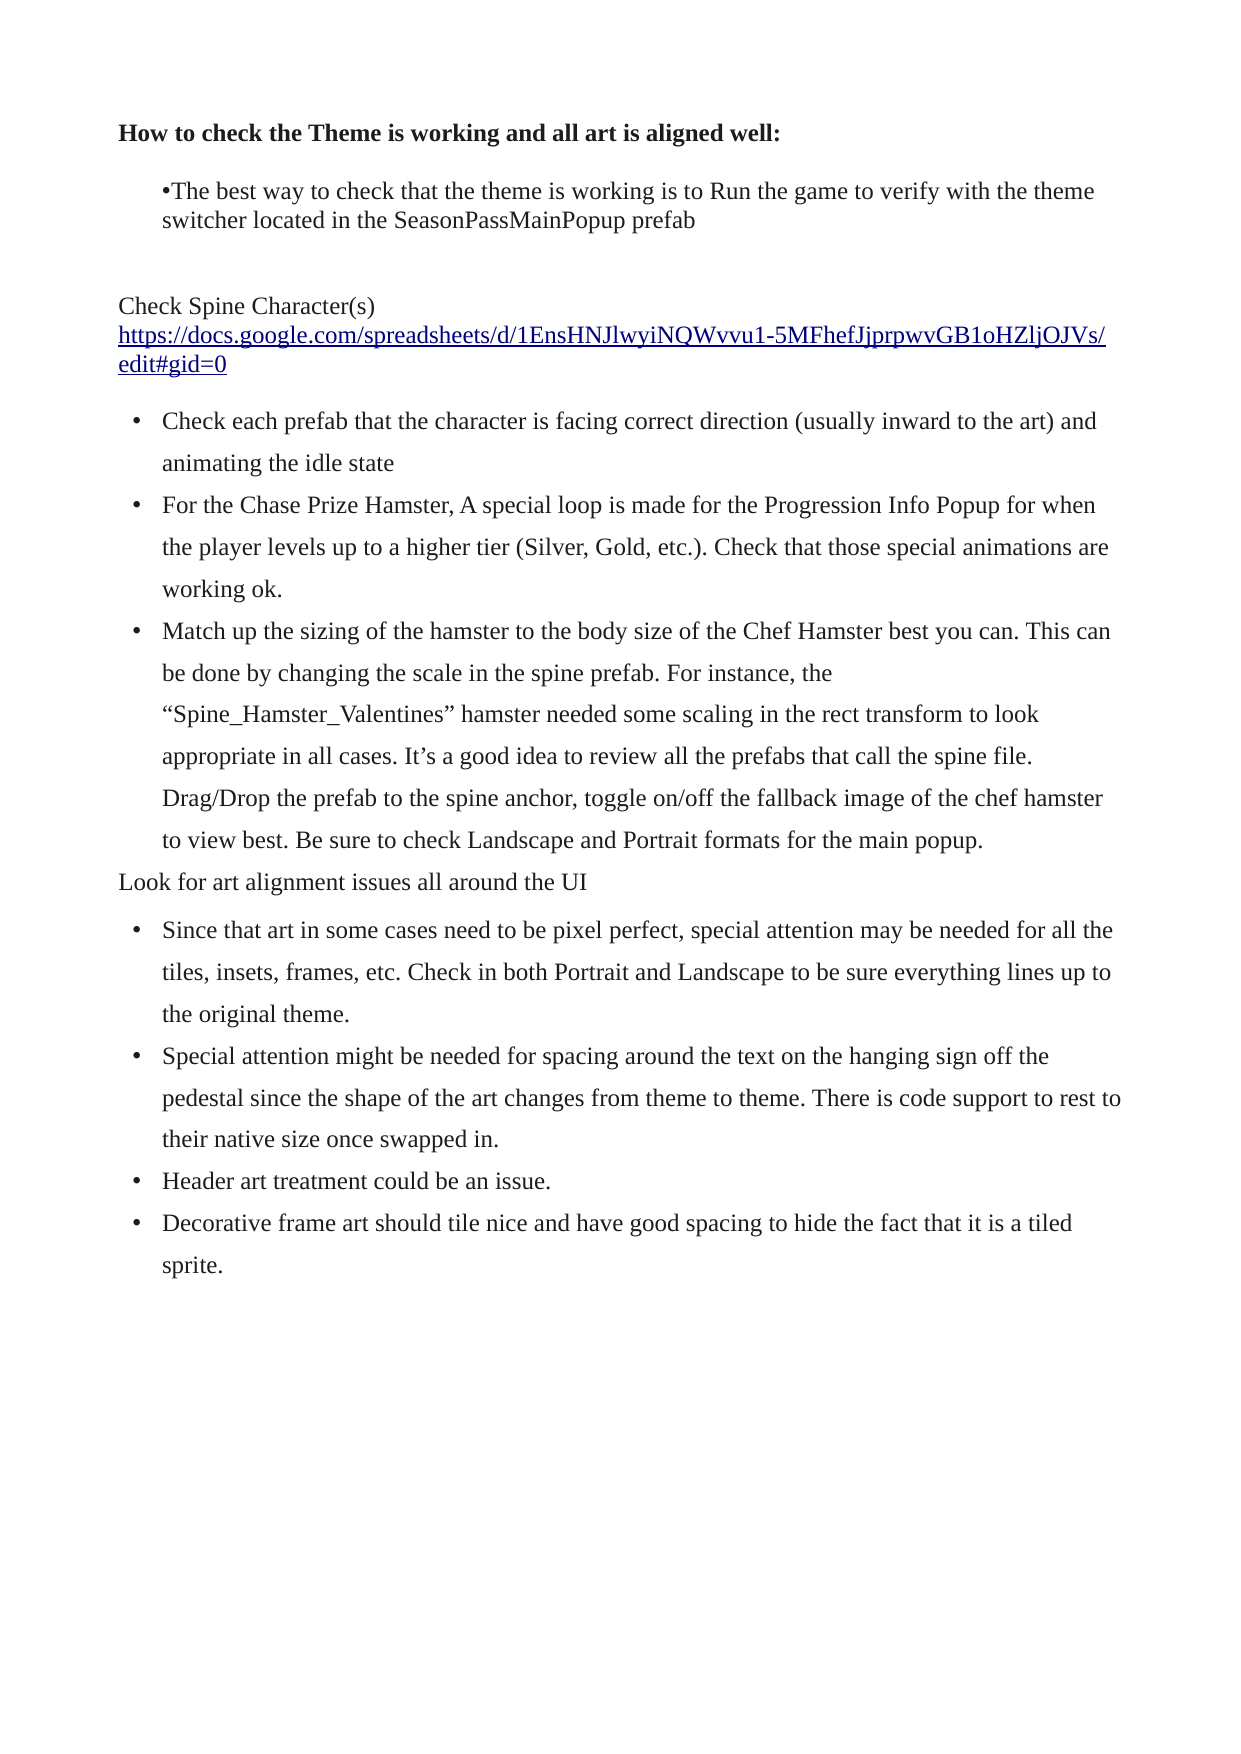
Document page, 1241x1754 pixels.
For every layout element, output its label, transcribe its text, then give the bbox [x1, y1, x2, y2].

list Check each prefab that the character is facing correct direction (usually inward to the art) and animating the idle state [162, 406, 1122, 477]
list Match up the sizing of the hamster to the body size of the Chef Hamster best you can. This can be done by changing the scale in the spine prefab. For instance, the “Spine_Hamster_Valentines” hamster needed some scaling in the rect transform to look appropriate in all cases. It’s a good idea to review all the prefabs that call the spine file. Drag/Drop the prefab to the spine anchor, toggle on/off the fallback image of the chef hamster to view best. Be sure to check Landscape and Portrait formats for the main popup. [162, 616, 1122, 854]
list Decorative frame art should tile nice and have good spacing to hide the fact that it is a tiled sprite. [162, 1208, 1122, 1279]
list Header art treatment could be an issue. [162, 1166, 1122, 1195]
text Check Spine Character(s) [118, 291, 1122, 320]
list Special attention might be needed for spacing around the text on the hanging sign off the pedestal since the shape of the art changes from theme to theme. There is code support to rest to their native size once swapped in. [162, 1041, 1122, 1153]
text How to check the Theme is working and all art is aligned well: [118, 118, 1122, 147]
text https://docs.google.com/spreadsheets/d/1EnsHNJlwyiNQWvvu1-5MFhefJjprpwvGB1oHZljOJVs/edit#gid=0 [118, 320, 1122, 378]
list The best way to check that the theme is working is to Run the game to verify with the theme switcher located in the SeasonPassMainPopup prefab [162, 176, 1122, 234]
list For the Chase Prize Hamster, A special loop is made for the Progression Info Popup for when the player levels up to a higher tier (Silver, Gold, etc.). Check that those special animations are working ok. [162, 490, 1122, 603]
text Look for art alignment issues all around the UI [118, 867, 1122, 896]
list Since that art in some cases need to be pixel perfect, special attention may be needed for all the tiles, insets, frames, etc. Check in both Portrait and Landscape to be sure everything lines up to the original theme. [162, 915, 1122, 1028]
